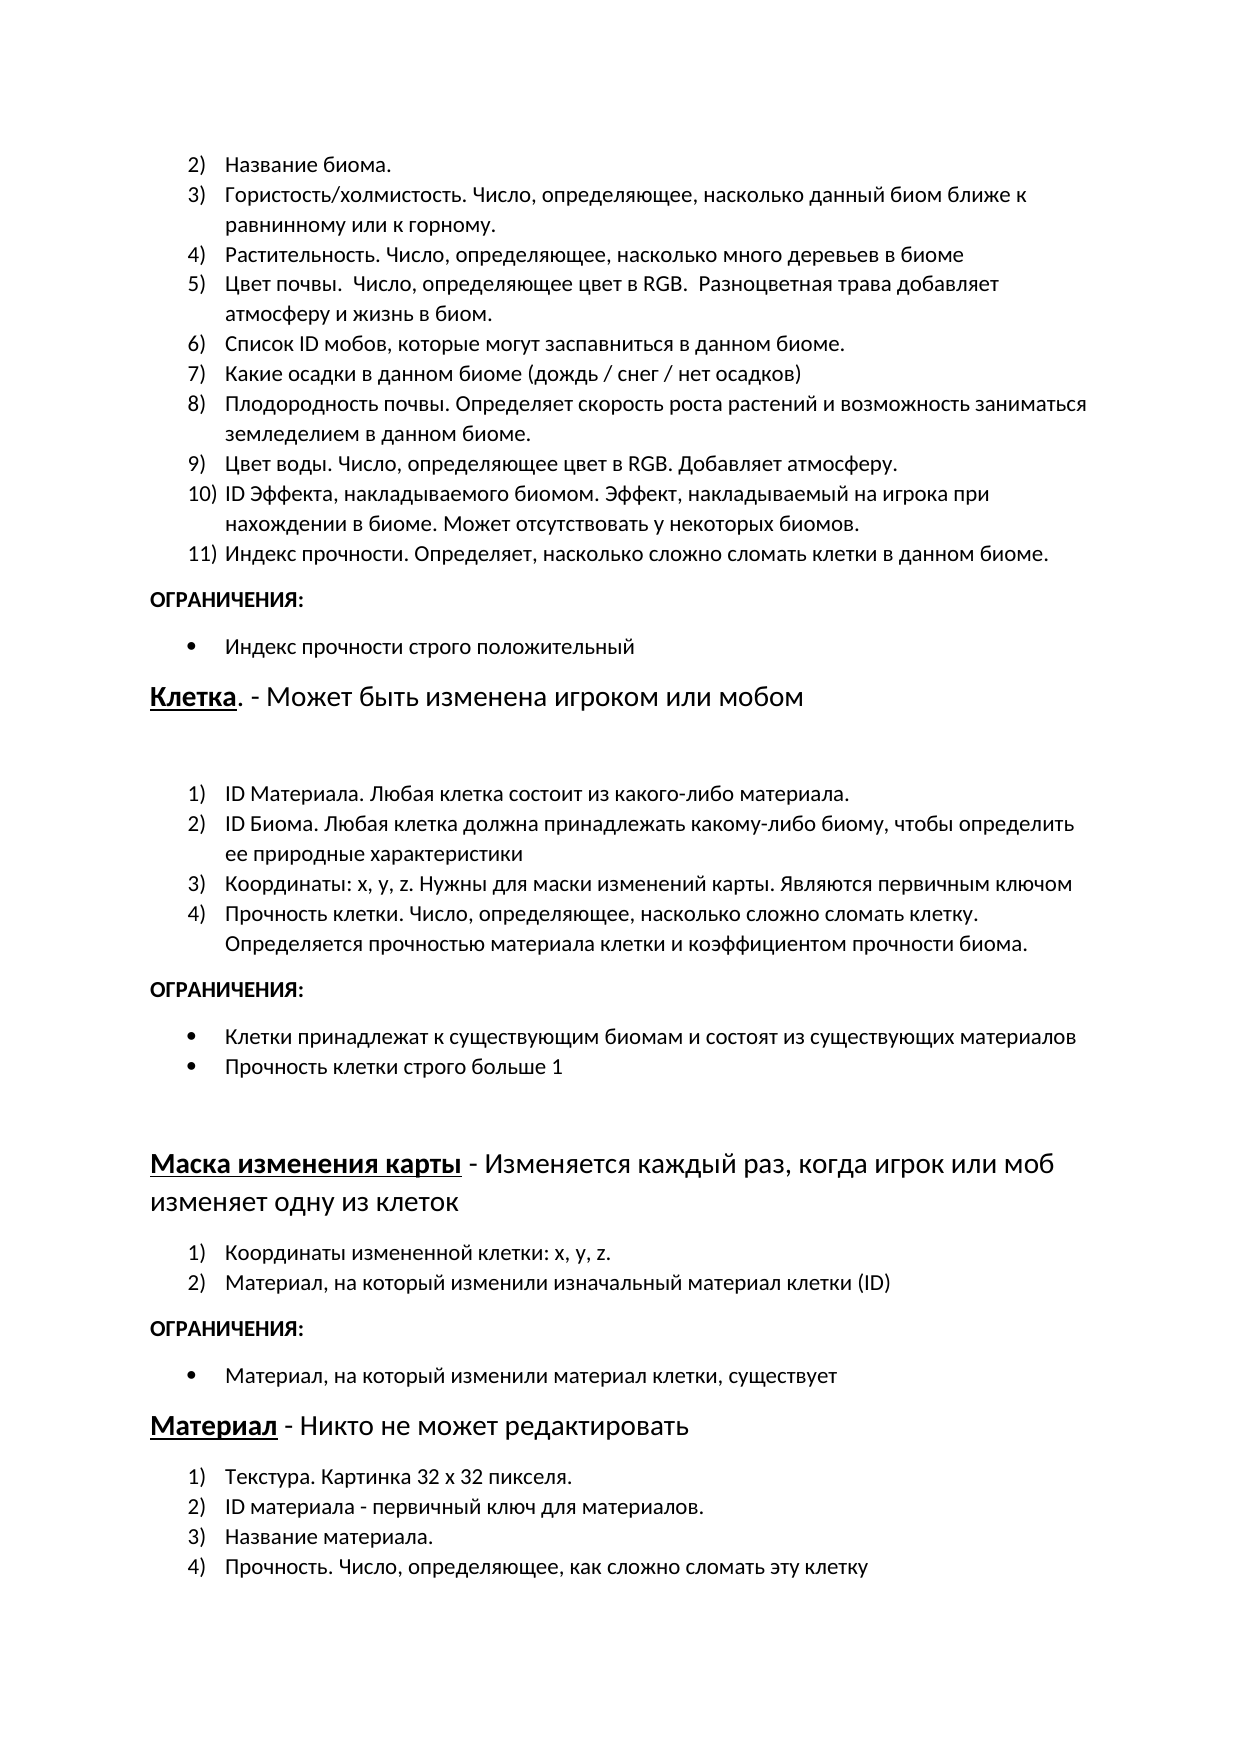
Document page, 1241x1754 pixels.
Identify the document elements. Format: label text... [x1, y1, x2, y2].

list Цвет воды. Число, определяющее цвет в RGB. Добавляет атмосферу. [187, 449, 1090, 477]
list Цвет почвы. Число, определяющее цвет в RGB. Разноцветная трава добавляет атмосферу и жизнь в биом. [187, 269, 1090, 327]
text Клетка. - Может быть изменена игроком или мобом [150, 678, 1090, 714]
text ОГРАНИЧЕНИЯ: [150, 1314, 1090, 1342]
list Материал, на который изменили материал клетки, существует [187, 1361, 1090, 1389]
list Координаты измененной клетки: x, y, z. [187, 1238, 1090, 1266]
list ID Биома. Любая клетка должна принадлежать какому-либо биому, чтобы определить ее природные характеристики [187, 809, 1090, 867]
list Координаты: x, y, z. Нужны для маски изменений карты. Являются первичным ключом [187, 869, 1090, 897]
list ID Материала. Любая клетка состоит из какого-либо материала. [187, 779, 1090, 808]
list Клетки принадлежат к существующим биомам и состоят из существующих материалов [187, 1022, 1090, 1050]
list Текстура. Картинка 32 x 32 пикселя. [187, 1462, 1090, 1490]
text ОГРАНИЧЕНИЯ: [150, 585, 1090, 613]
list Гористость/холмистость. Число, определяющее, насколько данный биом ближе к равнинному или к горному. [187, 180, 1090, 238]
list ID Эффекта, накладываемого биомом. Эффект, накладываемый на игрока при нахождении в биоме. Может отсутствовать у некоторых биомов. [187, 479, 1090, 537]
list Растительность. Число, определяющее, насколько много деревьев в биоме [187, 240, 1090, 268]
list Название биома. [187, 150, 1090, 178]
list Прочность. Число, определяющее, как сложно сломать эту клетку [187, 1552, 1090, 1580]
text Маска изменения карты - Изменяется каждый раз, когда игрок или моб изменяет одну из клеток [150, 1145, 1090, 1219]
list Название материала. [187, 1522, 1090, 1550]
list Прочность клетки. Число, определяющее, насколько сложно сломать клетку. Определяется прочностью материала клетки и коэффициентом прочности биома. [187, 899, 1090, 957]
list Список ID мобов, которые могут заспавниться в данном биоме. [187, 329, 1090, 357]
list Индекс прочности строго положительный [187, 632, 1090, 660]
list Прочность клетки строго больше 1 [187, 1052, 1090, 1080]
list Плодородность почвы. Определяет скорость роста растений и возможность заниматься земледелием в данном биоме. [187, 389, 1090, 447]
text ОГРАНИЧЕНИЯ: [150, 976, 1090, 1004]
list Материал, на который изменили изначальный материал клетки (ID) [187, 1268, 1090, 1296]
list Какие осадки в данном биоме (дождь / снег / нет осадков) [187, 359, 1090, 387]
list Индекс прочности. Определяет, насколько сложно сломать клетки в данном биоме. [187, 539, 1090, 567]
text Материал - Никто не может редактировать [150, 1407, 1090, 1443]
list ID материала - первичный ключ для материалов. [187, 1492, 1090, 1520]
